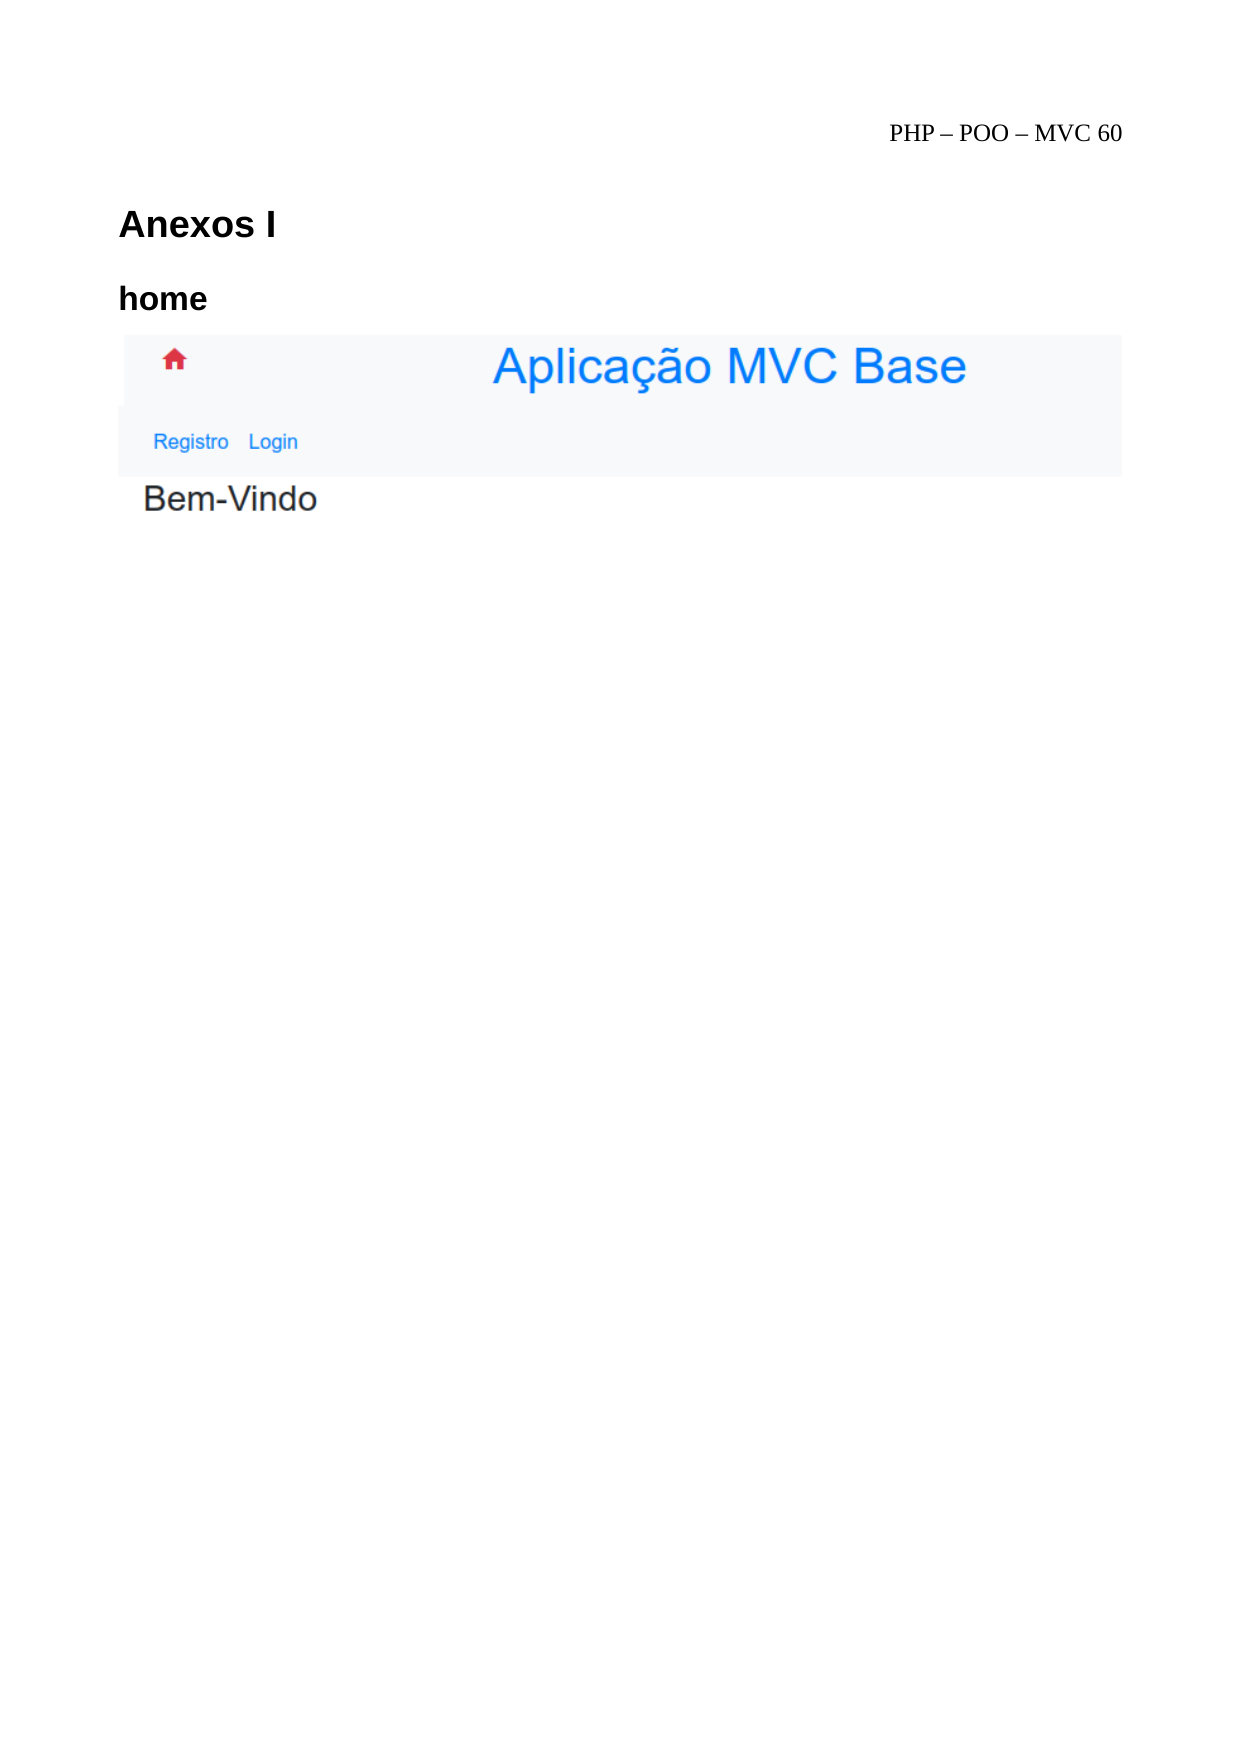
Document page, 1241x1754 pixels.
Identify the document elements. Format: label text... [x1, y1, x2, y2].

picture [118, 329, 1123, 622]
subtitle Anexos I [118, 201, 1122, 245]
subtitle home [118, 278, 1122, 317]
